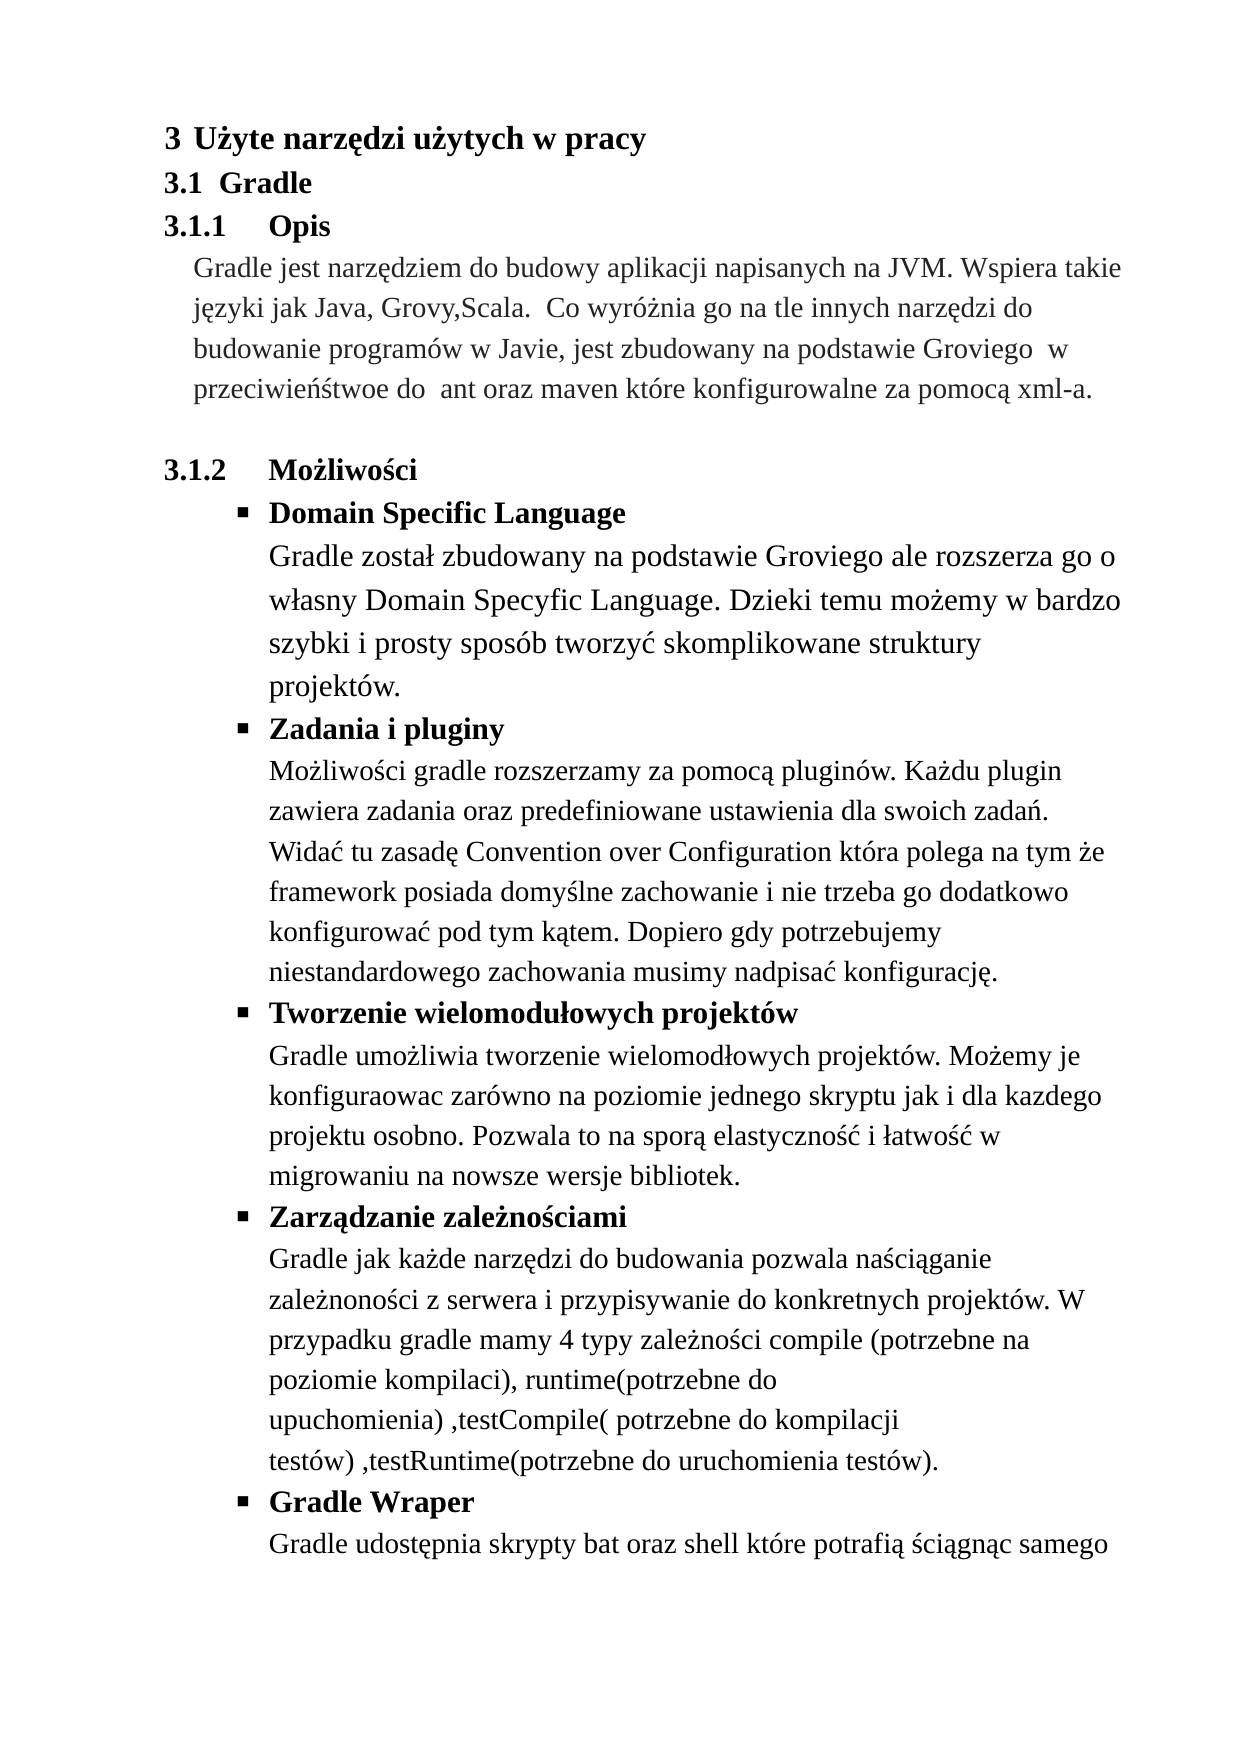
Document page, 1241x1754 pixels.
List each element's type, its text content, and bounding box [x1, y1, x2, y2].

list Gradle jest narzędziem do budowy aplikacji napisanych na JVM. Wspiera takie języki jak Java, Grovy,Scala. Co wyróżnia go na tle innych narzędzi do budowanie programów w Javie, jest zbudowany na podstawie Groviego w przeciwieńśtwoe do ant oraz maven które konfigurowalne za pomocą xml-a. [156, 250, 1122, 404]
list Gradle został zbudowany na podstawie Groviego ale rozszerza go o własny Domain Specyfic Language. Dzieki temu możemy w bardzo szybki i prosty sposób tworzyć skomplikowane struktury projektów. [231, 538, 1122, 703]
list Opis [156, 207, 1122, 243]
list Zarządzanie zależnościami [231, 1198, 1122, 1234]
list Gradle jak każde narzędzi do budowania pozwala naściąganie zależnoności z serwera i przypisywanie do konkretnych projektów. W przypadku gradle mamy 4 typy zależności compile (potrzebne na poziomie kompilaci), runtime(potrzebne do upuchomienia) ,testCompile( potrzebne do kompilacji testów) ,testRuntime(potrzebne do uruchomienia testów). [231, 1242, 1122, 1476]
list Użyte narzędzi użytych w pracy [156, 118, 1122, 156]
list Gradle udostępnia skrypty bat oraz shell które potrafią ściągnąc samego [231, 1526, 1122, 1559]
list Tworzenie wielomodułowych projektów [231, 994, 1122, 1030]
list Możliwości [156, 451, 1122, 487]
list Gradle [156, 164, 1122, 200]
list Gradle umożliwia tworzenie wielomodłowych projektów. Możemy je konfiguraowac zarówno na poziomie jednego skryptu jak i dla kazdego projektu osobno. Pozwala to na sporą elastyczność i łatwość w migrowaniu na nowsze wersje bibliotek. [231, 1038, 1122, 1192]
list Możliwości gradle rozszerzamy za pomocą pluginów. Każdu plugin zawiera zadania oraz predefiniowane ustawienia dla swoich zadań. Widać tu zasadę Convention over Configuration która polega na tym że framework posiada domyślne zachowanie i nie trzeba go dodatkowo konfigurować pod tym kątem. Dopiero gdy potrzebujemy niestandardowego zachowania musimy nadpisać konfigurację. [231, 753, 1122, 988]
list Domain Specific Language [231, 494, 1122, 530]
list Gradle Wraper [231, 1483, 1122, 1519]
list Zadania i pluginy [231, 710, 1122, 746]
